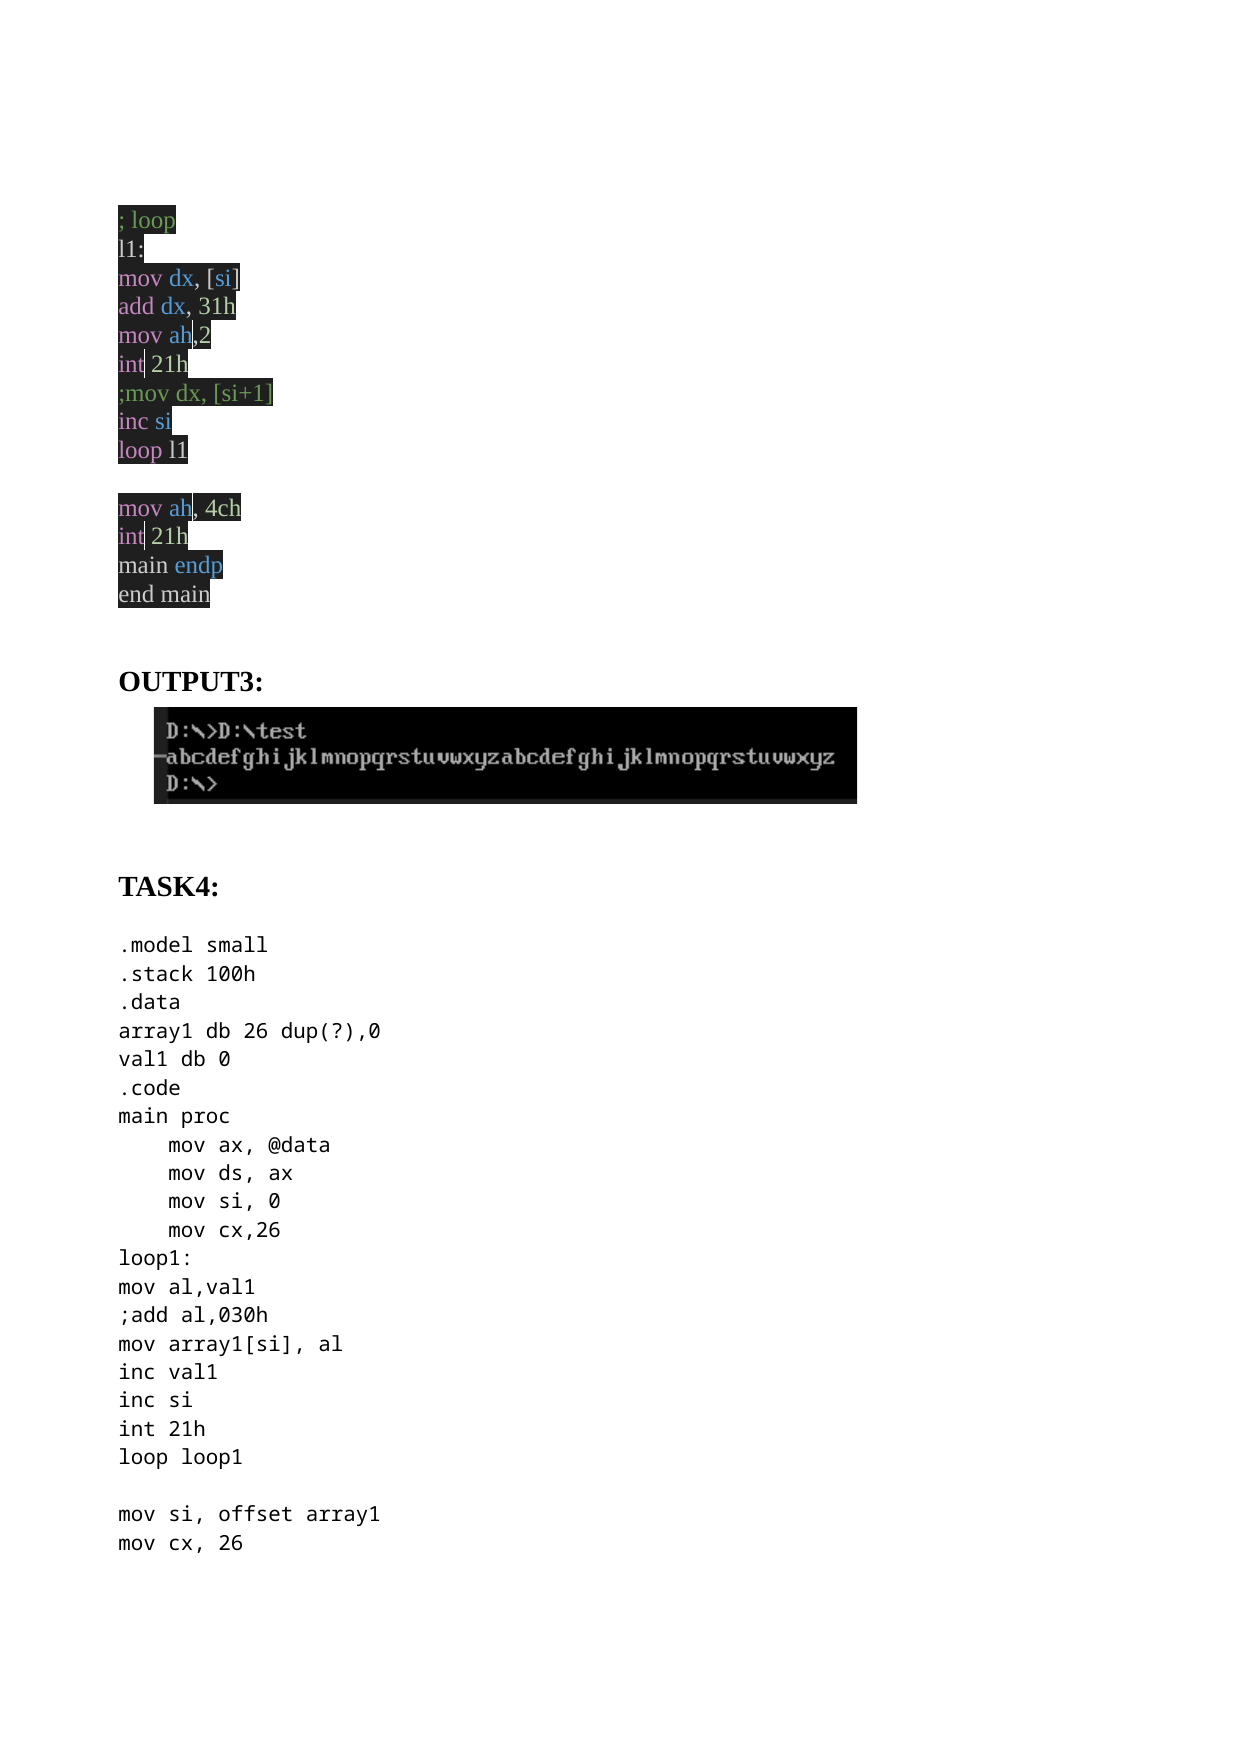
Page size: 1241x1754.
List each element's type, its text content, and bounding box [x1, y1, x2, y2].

text array1 db 26 dup(?),0 [118, 1016, 1122, 1044]
text .data [118, 987, 1122, 1016]
text TASK4: [118, 869, 1122, 902]
text inc si [118, 406, 1122, 435]
text inc val1 [118, 1357, 1122, 1386]
text mov al,val1 [118, 1272, 1122, 1300]
text int 21h [118, 1414, 1122, 1442]
text mov si, offset array1 [118, 1499, 1122, 1528]
text OUTPUT3: [118, 664, 1122, 698]
text end main [118, 579, 1122, 608]
text int 21h [118, 521, 1122, 550]
text ;add al,030h [118, 1300, 1122, 1329]
text .code [118, 1073, 1122, 1101]
text mov array1[si], al [118, 1329, 1122, 1357]
text add dx, 31h [118, 291, 1122, 320]
text mov ax, @data [118, 1130, 1122, 1158]
text mov si, 0 [118, 1187, 1122, 1215]
text .stack 100h [118, 959, 1122, 987]
text mov ds, ax [118, 1158, 1122, 1187]
text mov cx, 26 [118, 1528, 1122, 1556]
text int 21h [118, 349, 1122, 378]
text ;mov dx, [si+1] [118, 378, 1122, 406]
text val1 db 0 [118, 1044, 1122, 1073]
text mov ah, 4ch [118, 493, 1122, 521]
text l1: [118, 234, 1122, 263]
text mov ah,2 [118, 320, 1122, 349]
text mov cx,26 [118, 1215, 1122, 1243]
picture [153, 707, 858, 804]
text main endp [118, 550, 1122, 579]
text .model small [118, 931, 1122, 959]
text mov dx, [si] [118, 263, 1122, 291]
text loop1: [118, 1243, 1122, 1272]
text loop l1 [118, 435, 1122, 464]
text ; loop [118, 205, 1122, 234]
text loop loop1 [118, 1442, 1122, 1471]
text main proc [118, 1101, 1122, 1130]
text inc si [118, 1386, 1122, 1414]
